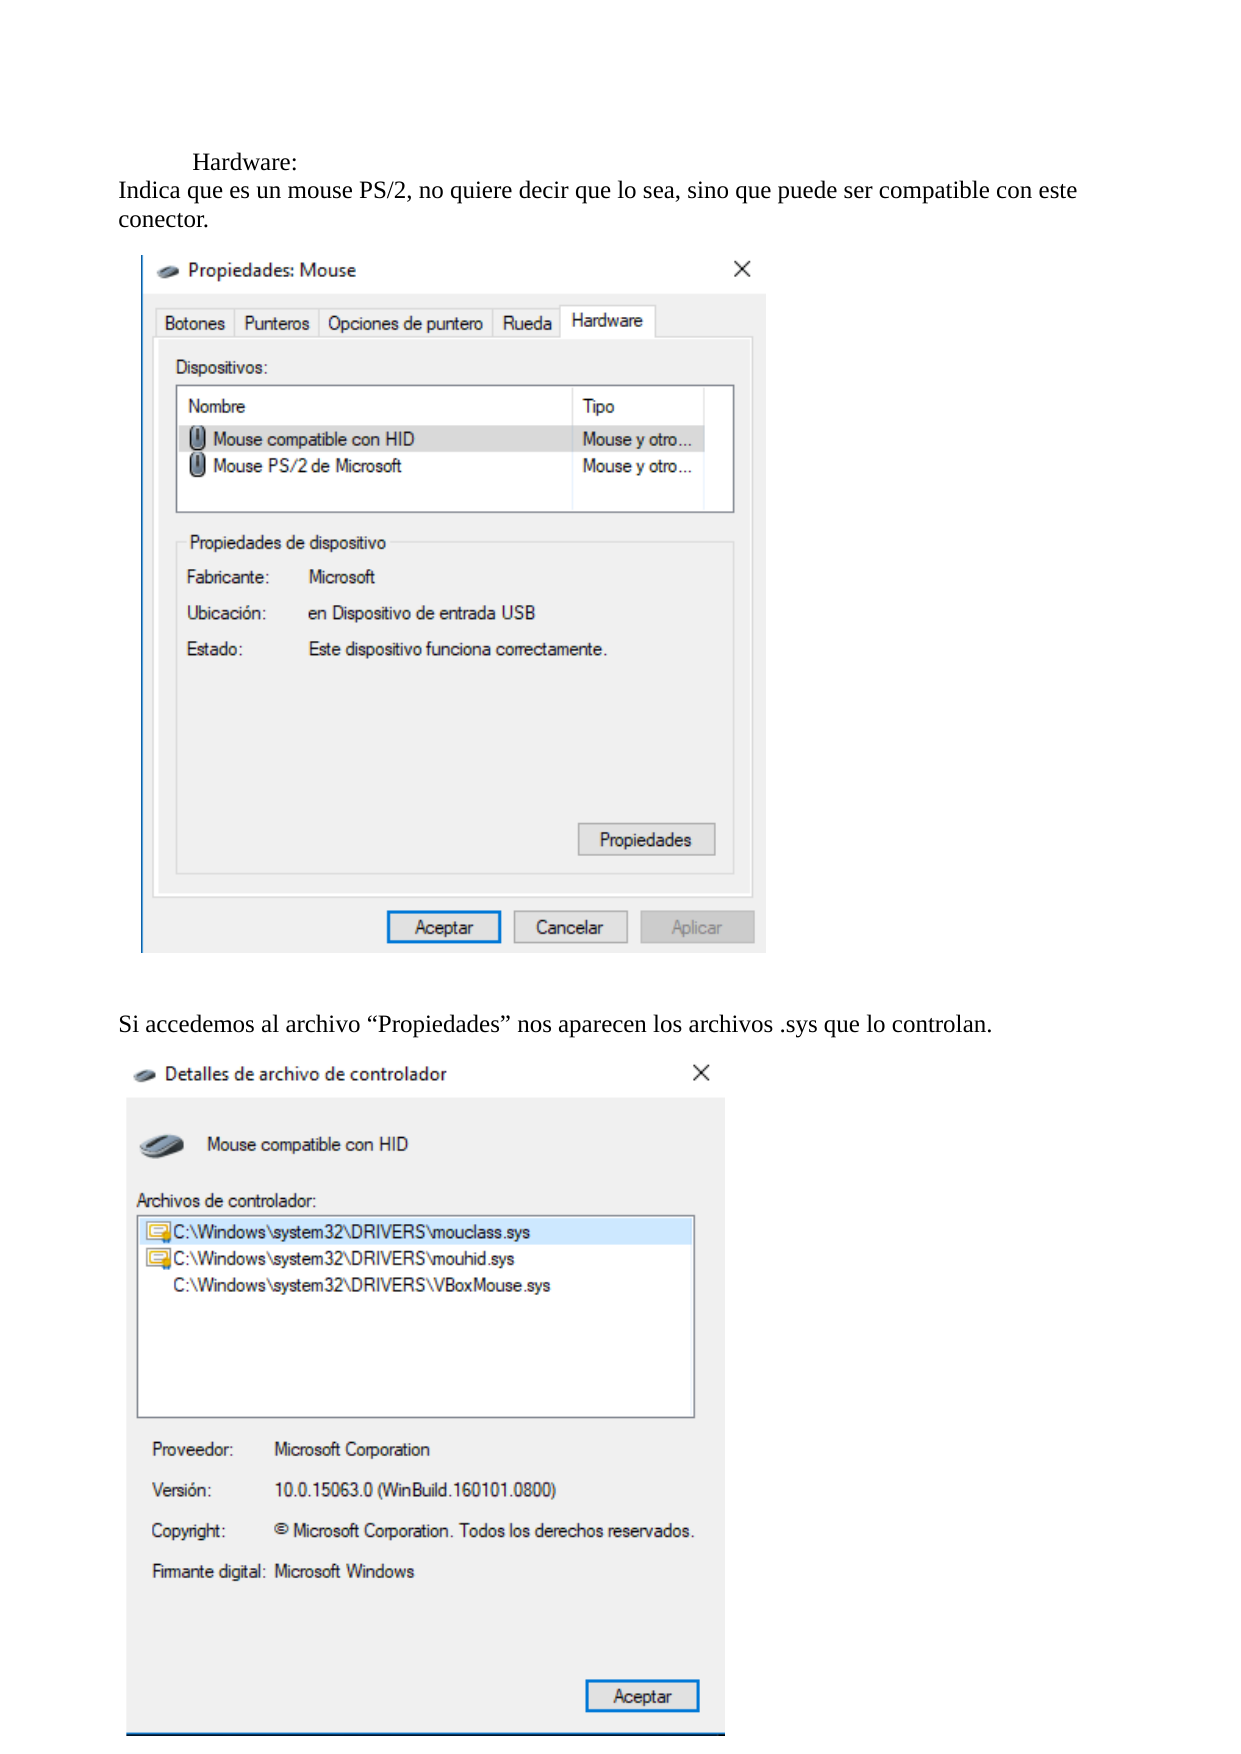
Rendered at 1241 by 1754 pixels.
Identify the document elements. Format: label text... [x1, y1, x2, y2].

text Indica que es un mouse PS/2, no quiere decir que lo sea, sino que puede ser compatible con este conector. [118, 176, 1122, 233]
text Si accedemos al archivo “Propiedades” nos aparecen los archivos .sys que lo controlan. [118, 1009, 1122, 1038]
text Hardware: [118, 147, 1122, 176]
